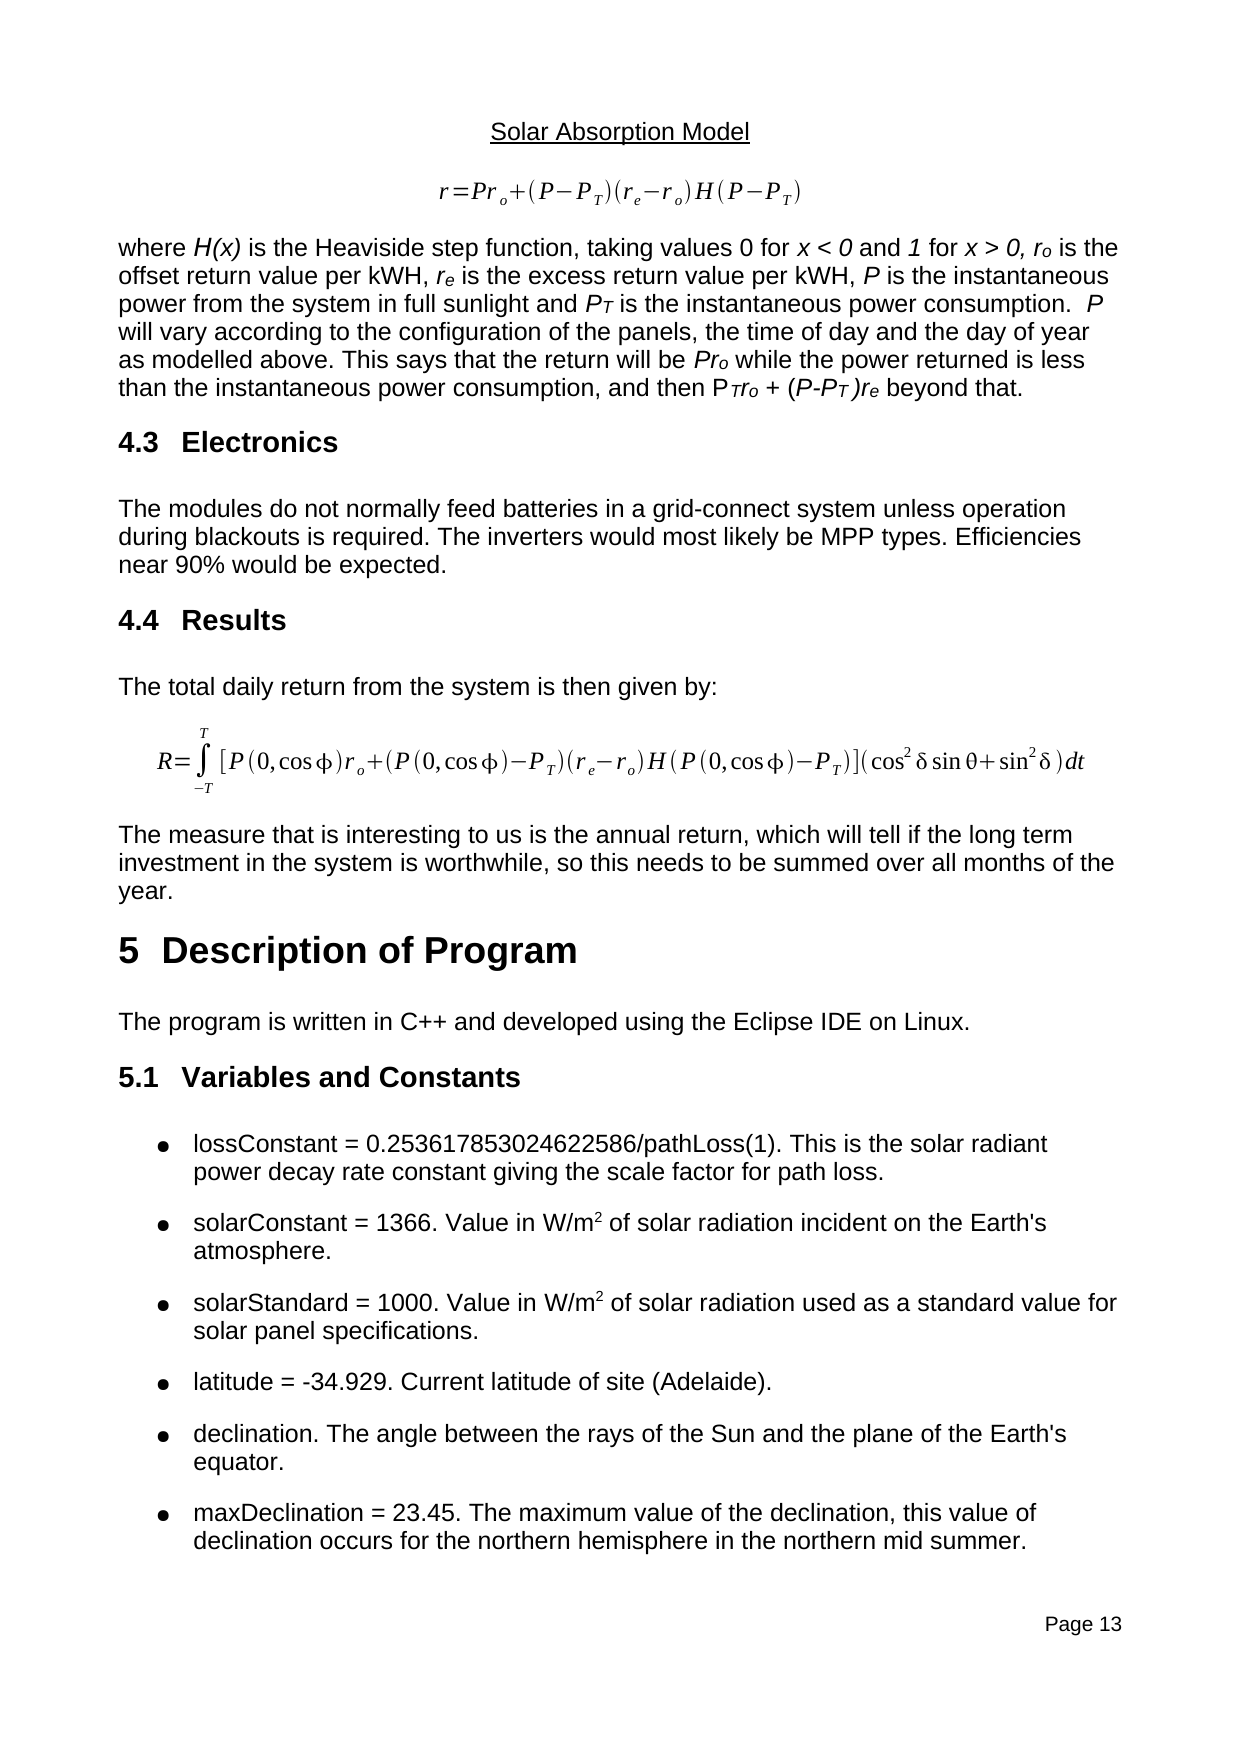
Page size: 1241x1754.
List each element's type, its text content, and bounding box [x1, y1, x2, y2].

list lossConstant = 0.253617853024622586/pathLoss(1). This is the solar radiant power decay rate constant giving the scale factor for path loss. [156, 1130, 1122, 1186]
text The total daily return from the system is then given by: [118, 673, 1122, 701]
list latitude = -34.929. Current latitude of site (Adelaide). [156, 1368, 1122, 1396]
text where H(x) is the Heaviside step function, taking values 0 for x < 0 and 1 for x > 0, ro is the offset return value per kWH, re is the excess return value per kWH, P is the instantaneous power from the system in full sunlight and PT is the instantaneous power consumption. P will vary according to the configuration of the panels, the time of day and the day of year as modelled above. This says that the return will be Pro while the power returned is less than the instantaneous power consumption, and then PTro + (P-PT )re beyond that. [118, 233, 1122, 401]
subtitle Description of Program [118, 930, 1122, 972]
list declination. The angle between the rays of the Sun and the plane of the Earth's equator. [156, 1420, 1122, 1476]
text The modules do not normally feed batteries in a grid-connect system unless operation during blackouts is required. The inverters would most likely be MPP types. Efficiencies near 90% would be expected. [118, 495, 1122, 579]
subtitle Results [118, 604, 1122, 637]
list solarConstant = 1366. Value in W/m2 of solar radiation incident on the Earth's atmosphere. [156, 1209, 1122, 1265]
text The program is written in C++ and developed using the Eclipse IDE on Linux. [118, 1008, 1122, 1036]
subtitle Variables and Constants [118, 1061, 1122, 1093]
text The measure that is interesting to us is the annual return, which will tell if the long term investment in the system is worthwhile, so this needs to be summed over all months of the year. [118, 821, 1122, 905]
list solarStandard = 1000. Value in W/m2 of solar radiation used as a standard value for solar panel specifications. [156, 1289, 1122, 1344]
subtitle Electronics [118, 426, 1122, 459]
list maxDeclination = 23.45. The maximum value of the declination, this value of declination occurs for the northern hemisphere in the northern mid summer. [156, 1499, 1122, 1555]
